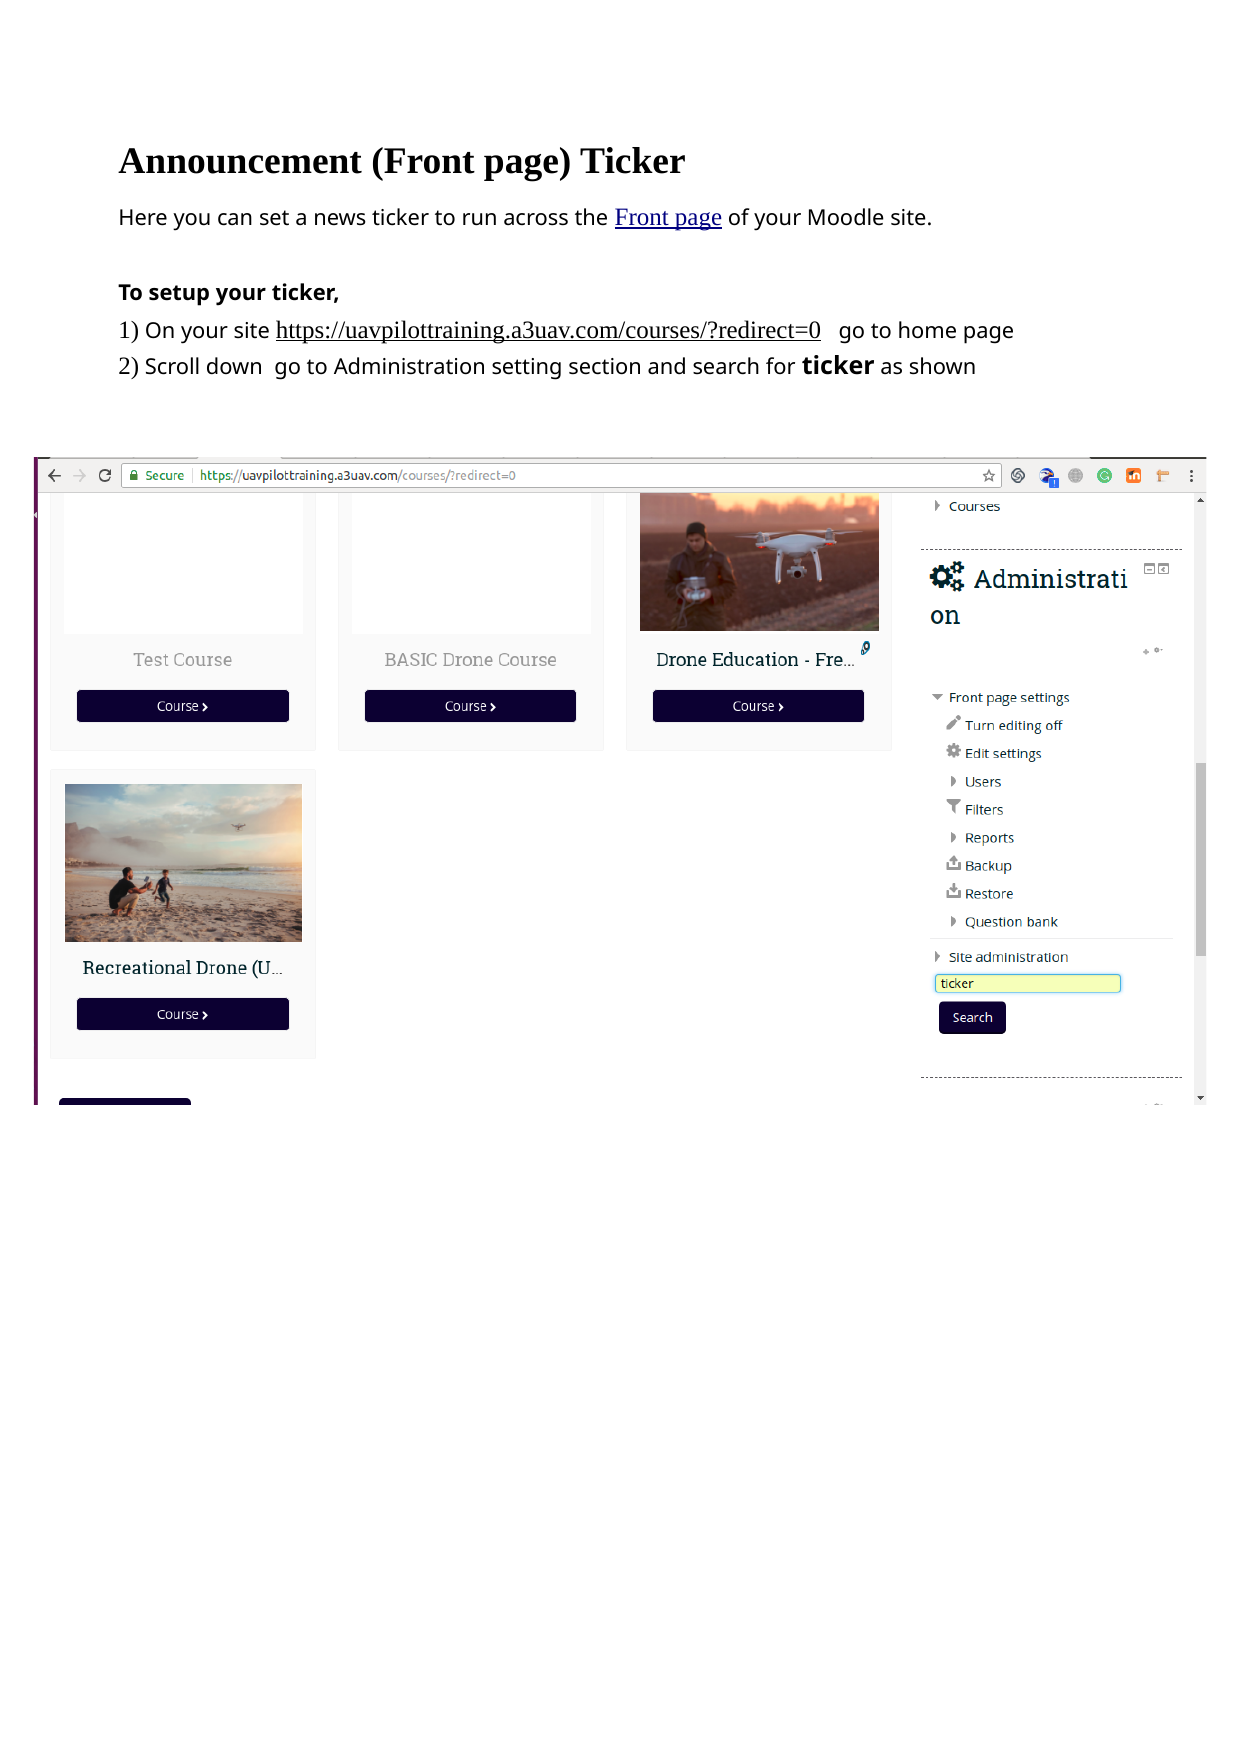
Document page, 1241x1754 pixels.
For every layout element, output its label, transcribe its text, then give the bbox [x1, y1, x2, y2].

list To setup your ticker, [118, 269, 1122, 307]
list Here you can set a news ticker to run across the Front page of your Moodle site. [118, 194, 1122, 232]
picture [33, 457, 1207, 1105]
list Scroll down go to Administration setting section and search for ticker as shown [118, 344, 1122, 382]
subtitle Announcement (Front page) Ticker [118, 139, 1122, 182]
list On your site https://uavpilottraining.a3uav.com/courses/?redirect=0 go to home page [118, 307, 1122, 344]
